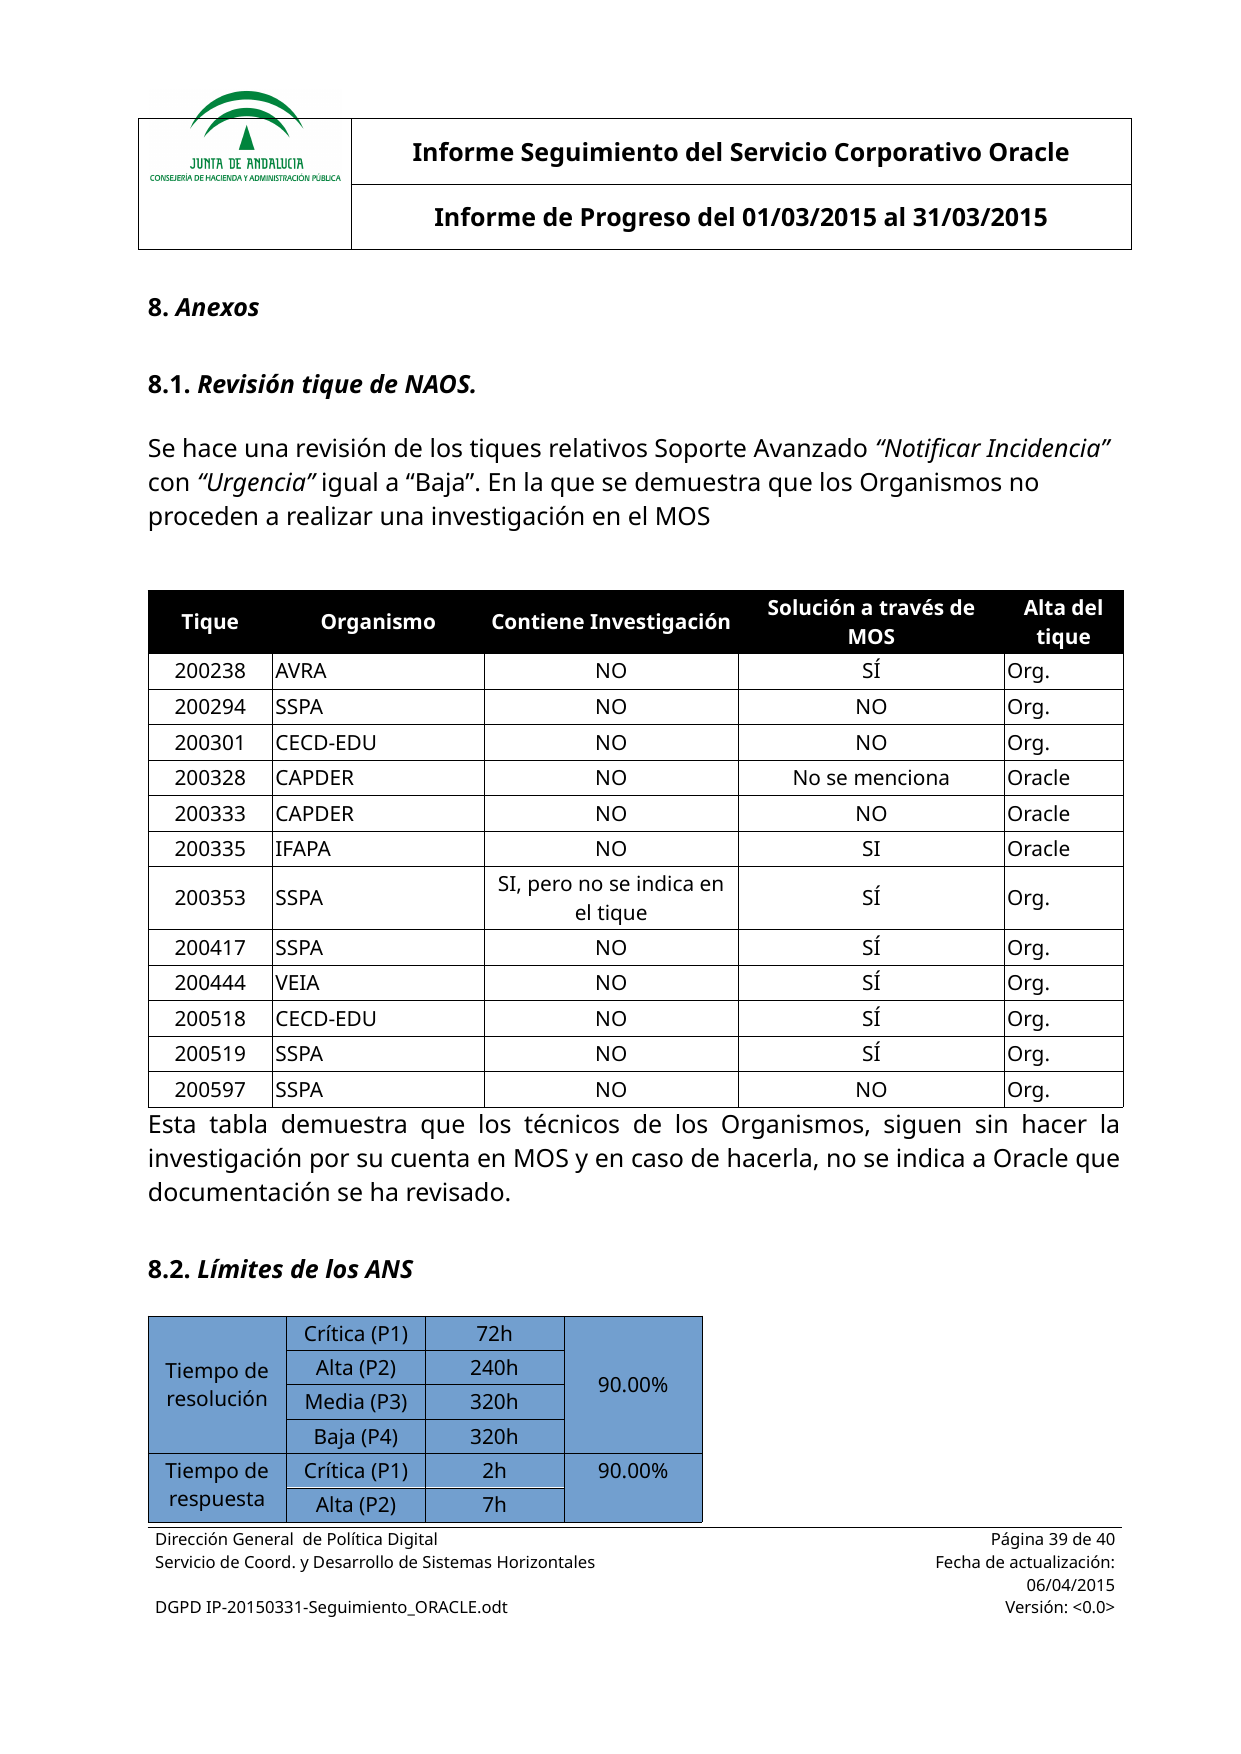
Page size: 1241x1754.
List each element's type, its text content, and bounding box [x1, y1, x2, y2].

table_cell NO [485, 966, 738, 1000]
table_cell 200353 [149, 867, 272, 929]
table_cell AVRA [273, 654, 484, 689]
subtitle Revisión tique de NAOS. [148, 366, 1122, 400]
table_cell Oracle [1005, 796, 1123, 831]
table_cell CAPDER [273, 796, 484, 831]
table_cell Org. [1005, 867, 1123, 929]
table_cell No se menciona [739, 761, 1004, 795]
table_cell CECD-EDU [273, 725, 484, 760]
table_cell NO [485, 1001, 738, 1036]
table_cell Media (P3) [287, 1385, 425, 1419]
table_cell 200417 [149, 930, 272, 964]
table_cell CECD-EDU [273, 1001, 484, 1036]
table_cell 320h [426, 1385, 564, 1419]
table_cell 200518 [149, 1001, 272, 1036]
table_cell SÍ [739, 1001, 1004, 1036]
table_cell Oracle [1005, 832, 1123, 866]
table_cell 200294 [149, 690, 272, 724]
table_cell NO [739, 725, 1004, 760]
table_cell IFAPA [273, 832, 484, 866]
table_cell VEIA [273, 966, 484, 1000]
table_cell SSPA [273, 930, 484, 964]
table_cell SÍ [739, 1037, 1004, 1071]
table_cell Alta (P2) [287, 1489, 425, 1522]
table_header Organismo [273, 591, 484, 653]
table_cell 200301 [149, 725, 272, 760]
picture [149, 119, 342, 182]
table_header Solución a través de MOS [739, 591, 1004, 653]
table_cell SSPA [273, 690, 484, 724]
table_cell Tiempo de respuesta [149, 1454, 286, 1522]
table_cell 7h [426, 1489, 564, 1522]
table_cell 200238 [149, 654, 272, 689]
table_cell NO [485, 832, 738, 866]
table_cell Org. [1005, 966, 1123, 1000]
table_cell SI [739, 832, 1004, 866]
table_cell 200328 [149, 761, 272, 795]
table_cell Org. [1005, 930, 1123, 964]
table_cell 90,00% [565, 1454, 702, 1522]
table_cell SÍ [739, 966, 1004, 1000]
table_cell Org. [1005, 1037, 1123, 1071]
table_header Contiene Investigación [485, 591, 738, 653]
table_cell SSPA [273, 1037, 484, 1071]
table_cell NO [485, 725, 738, 760]
table_cell Oracle [1005, 761, 1123, 795]
table_header Tique [149, 591, 272, 653]
table_cell NO [739, 690, 1004, 724]
table_cell Org. [1005, 1001, 1123, 1036]
table_cell 200333 [149, 796, 272, 831]
table_cell 200519 [149, 1037, 272, 1071]
text Se hace una revisión de los tiques relativos Soporte Avanzado “Notificar Incidencia” con “Urgencia” igual a “Baja”. En la que se demuestra que los Organismos no proceden a realizar una investigación en el MOS [148, 431, 1122, 533]
table_cell Org. [1005, 690, 1123, 724]
table_cell NO [485, 1072, 738, 1107]
table_cell NO [739, 1072, 1004, 1107]
table_cell NO [485, 654, 738, 689]
table_cell Alta (P2) [287, 1351, 425, 1384]
table_cell SI, pero no se indica en el tique [485, 867, 738, 929]
table_cell Baja (P4) [287, 1420, 425, 1453]
table_cell 200597 [149, 1072, 272, 1107]
table_header Tiempo de resolución [149, 1317, 286, 1453]
table_cell Org. [1005, 654, 1123, 689]
table_header 90,00% [565, 1317, 702, 1453]
table_cell SSPA [273, 1072, 484, 1107]
table_cell 320h [426, 1420, 564, 1453]
table_cell SSPA [273, 867, 484, 929]
table_header 72h [426, 1317, 564, 1350]
table_header Alta del tique [1005, 591, 1123, 653]
subtitle Anexos [148, 290, 1122, 324]
table_cell NO [485, 690, 738, 724]
table_cell NO [485, 930, 738, 964]
table_cell SÍ [739, 930, 1004, 964]
table_cell CAPDER [273, 761, 484, 795]
table_cell Org. [1005, 725, 1123, 760]
table_cell SÍ [739, 654, 1004, 689]
text Esta tabla demuestra que los técnicos de los Organismos, siguen sin hacer la investigación por su cuenta en MOS y en caso de hacerla, no se indica a Oracle que documentación se ha revisado. [148, 1108, 1122, 1209]
table_cell 2h [426, 1454, 564, 1487]
table_header Crítica (P1) [287, 1317, 425, 1350]
picture [149, 89, 342, 118]
table_cell 240h [426, 1351, 564, 1384]
table_cell NO [739, 796, 1004, 831]
table_cell NO [485, 761, 738, 795]
subtitle Límites de los ANS [148, 1251, 1122, 1286]
table_cell 200335 [149, 832, 272, 866]
table_cell 200444 [149, 966, 272, 1000]
table_cell Org. [1005, 1072, 1123, 1107]
table_cell SÍ [739, 867, 1004, 929]
table_cell NO [485, 796, 738, 831]
table_cell Crítica (P1) [287, 1454, 425, 1487]
table_cell NO [485, 1037, 738, 1071]
